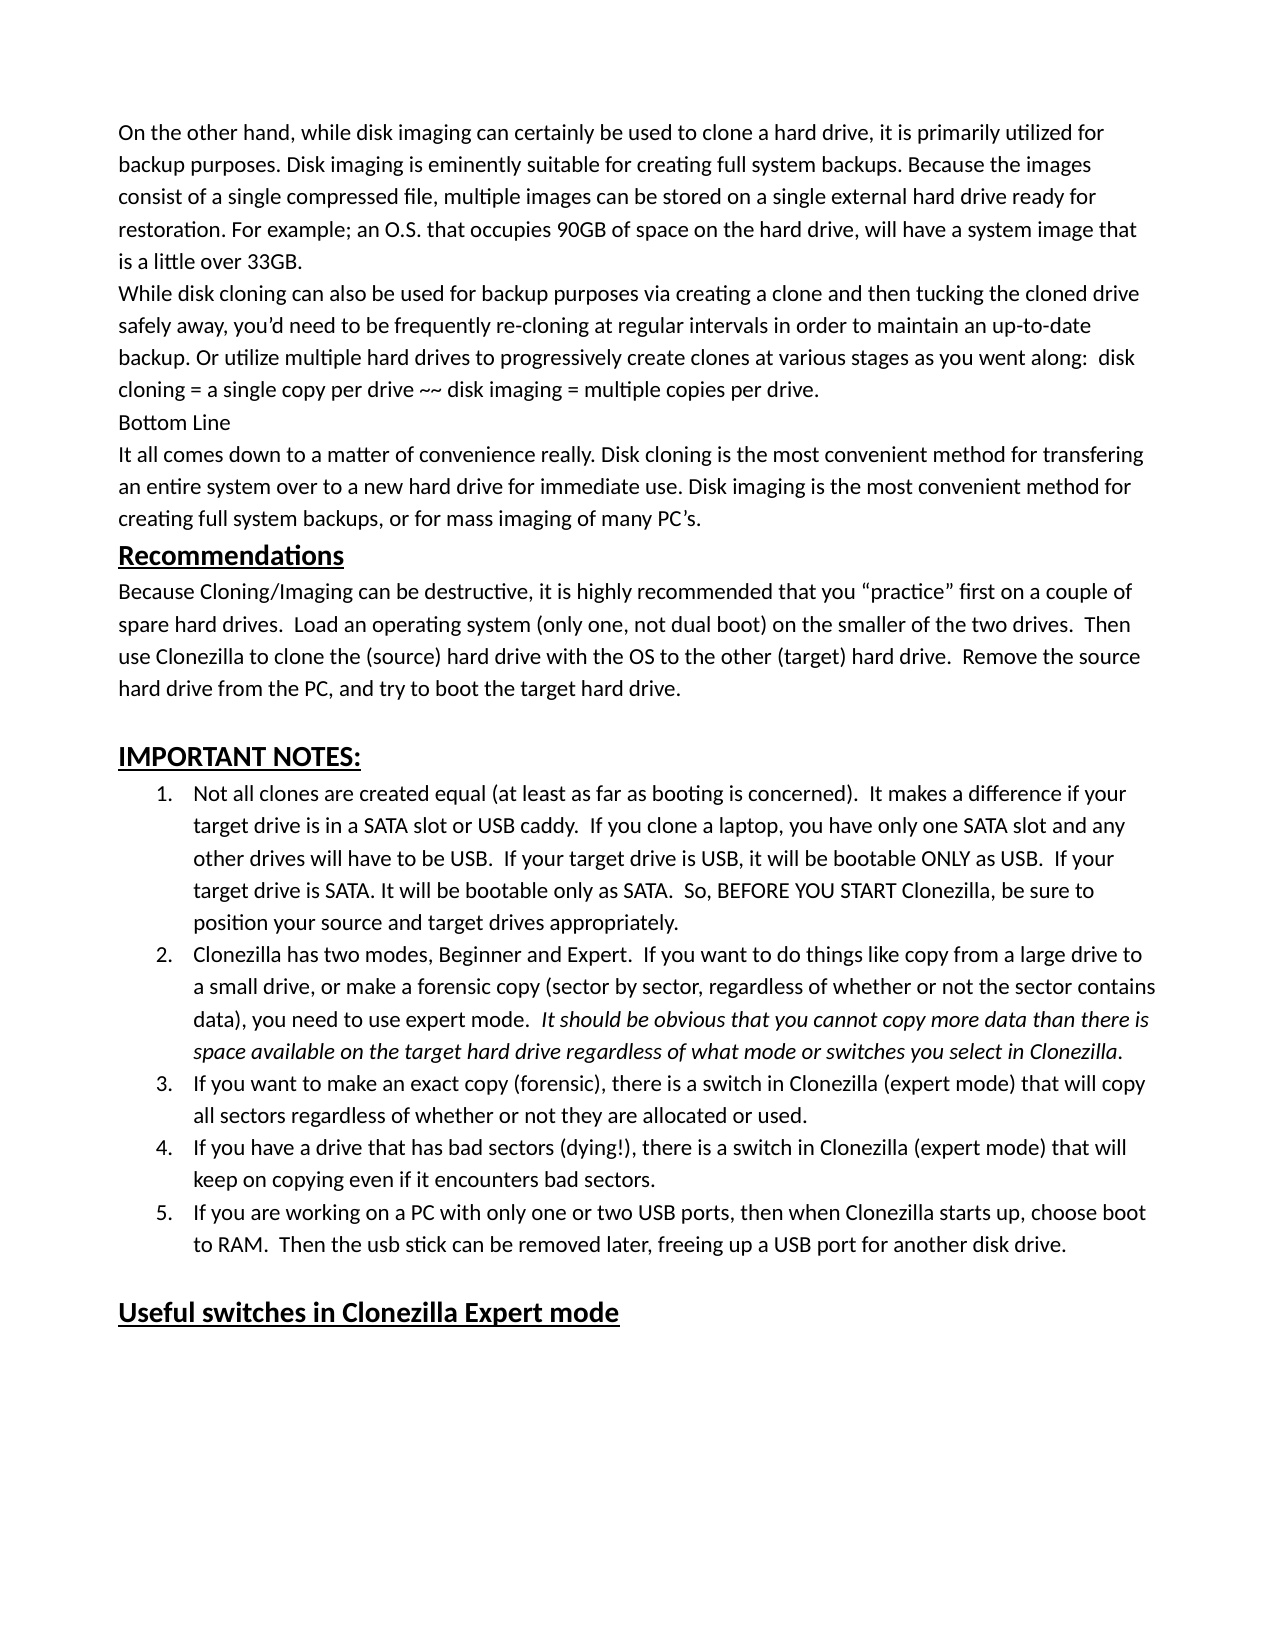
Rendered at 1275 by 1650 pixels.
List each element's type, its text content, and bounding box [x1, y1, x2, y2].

text Because Cloning/Imaging can be destructive, it is highly recommended that you “practice” first on a couple of spare hard drives. Load an operating system (only one, not dual boot) on the smaller of the two drives. Then use Clonezilla to clone the (source) hard drive with the OS to the other (target) hard drive. Remove the source hard drive from the PC, and try to boot the target hard drive. [118, 577, 1157, 702]
text It all comes down to a matter of convenience really. Disk cloning is the most convenient method for transfering an entire system over to a new hard drive for immediate use. Disk imaging is the most convenient method for creating full system backups, or for mass imaging of many PC’s. [118, 440, 1157, 532]
list If you have a drive that has bad sectors (dying!), there is a switch in Clonezilla (expert mode) that will keep on copying even if it encounters bad sectors. [156, 1133, 1157, 1194]
list Clonezilla has two modes, Beginner and Expert. If you want to do things like copy from a large drive to a small drive, or make a forensic copy (sector by sector, regardless of whether or not the sector contains data), you need to use expert mode. It should be obvious that you cannot copy more data than there is space available on the target hard drive regardless of what mode or switches you select in Clonezilla. [156, 940, 1157, 1065]
list Not all clones are created equal (at least as far as booting is concerned). It makes a difference if your target drive is in a SATA slot or USB caddy. If you clone a laptop, you have only one SATA slot and any other drives will have to be USB. If your target drive is USB, it will be bootable ONLY as USB. If your target drive is SATA. It will be bootable only as SATA. So, BEFORE YOU START Clonezilla, be sure to position your source and target drives appropriately. [156, 779, 1157, 936]
text On the other hand, while disk imaging can certainly be used to clone a hard drive, it is primarily utilized for backup purposes. Disk imaging is eminently suitable for creating full system backups. Because the images consist of a single compressed file, multiple images can be stored on a single external hard drive ready for restoration. For example; an O.S. that occupies 90GB of space on the hard drive, will have a system image that is a little over 33GB. [118, 118, 1157, 275]
text Bottom Line [118, 408, 1157, 436]
text Recommendations [118, 537, 1157, 572]
list If you are working on a PC with only one or two USB ports, then when Clonezilla starts up, choose boot to RAM. Then the usb stick can be removed later, freeing up a USB port for another disk drive. [156, 1198, 1157, 1258]
text IMPORTANT NOTES: [118, 738, 1157, 774]
text While disk cloning can also be used for backup purposes via creating a clone and then tucking the cloned drive safely away, you’d need to be frequently re-cloning at regular intervals in order to maintain an up-to-date backup. Or utilize multiple hard drives to progressively create clones at various stages as you went along: disk cloning = a single copy per drive ~~ disk imaging = multiple copies per drive. [118, 279, 1157, 404]
list If you want to make an exact copy (forensic), there is a switch in Clonezilla (expert mode) that will copy all sectors regardless of whether or not they are allocated or used. [156, 1069, 1157, 1129]
text Useful switches in Clonezilla Expert mode [118, 1294, 1157, 1330]
